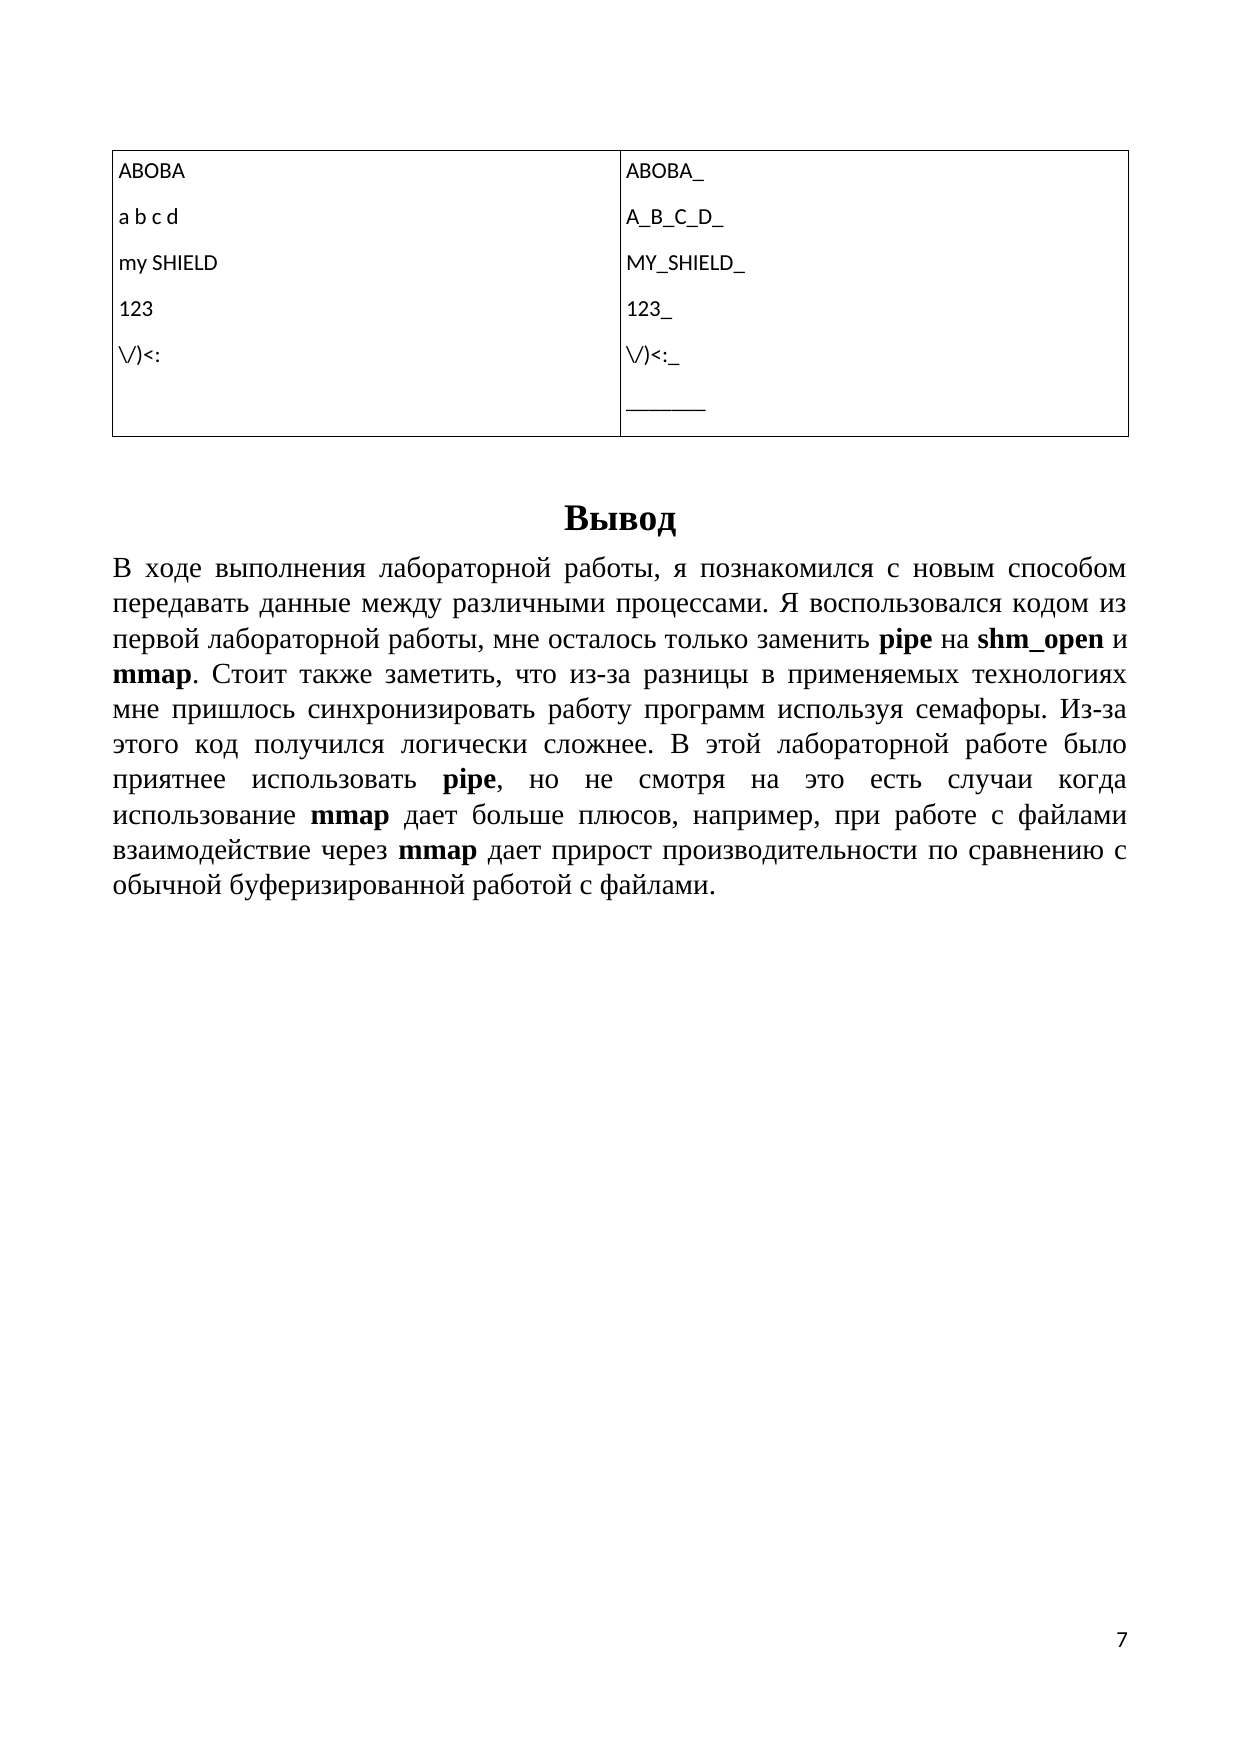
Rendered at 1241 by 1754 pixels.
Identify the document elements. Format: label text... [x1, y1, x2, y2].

text В ходе выполнения лабораторной работы, я познакомился с новым способом передавать данные между различными процессами. Я воспользовался кодом из первой лабораторной работы, мне осталось только заменить pipe на shm_open и mmap. Стоит также заметить, что из-за разницы в применяемых технологиях мне пришлось синхронизировать работу программ используя семафоры. Из-за этого код получился логически сложнее. В этой лабораторной работе было приятнее использовать pipe, но не смотря на это есть случаи когда использование mmap дает больше плюсов, например, при работе с файлами взаимодействие через mmap дает прирост производительности по сравнению с обычной буферизированной работой с файлами. [112, 550, 1128, 901]
subtitle Вывод [112, 495, 1128, 538]
table_cell ABOBA a b c d my SHIELD 123 \/)<: [113, 151, 620, 436]
table_cell ABOBA_ A_B_C_D_ MY_SHIELD_ 123_ \/)<:_ _______ [621, 151, 1128, 436]
